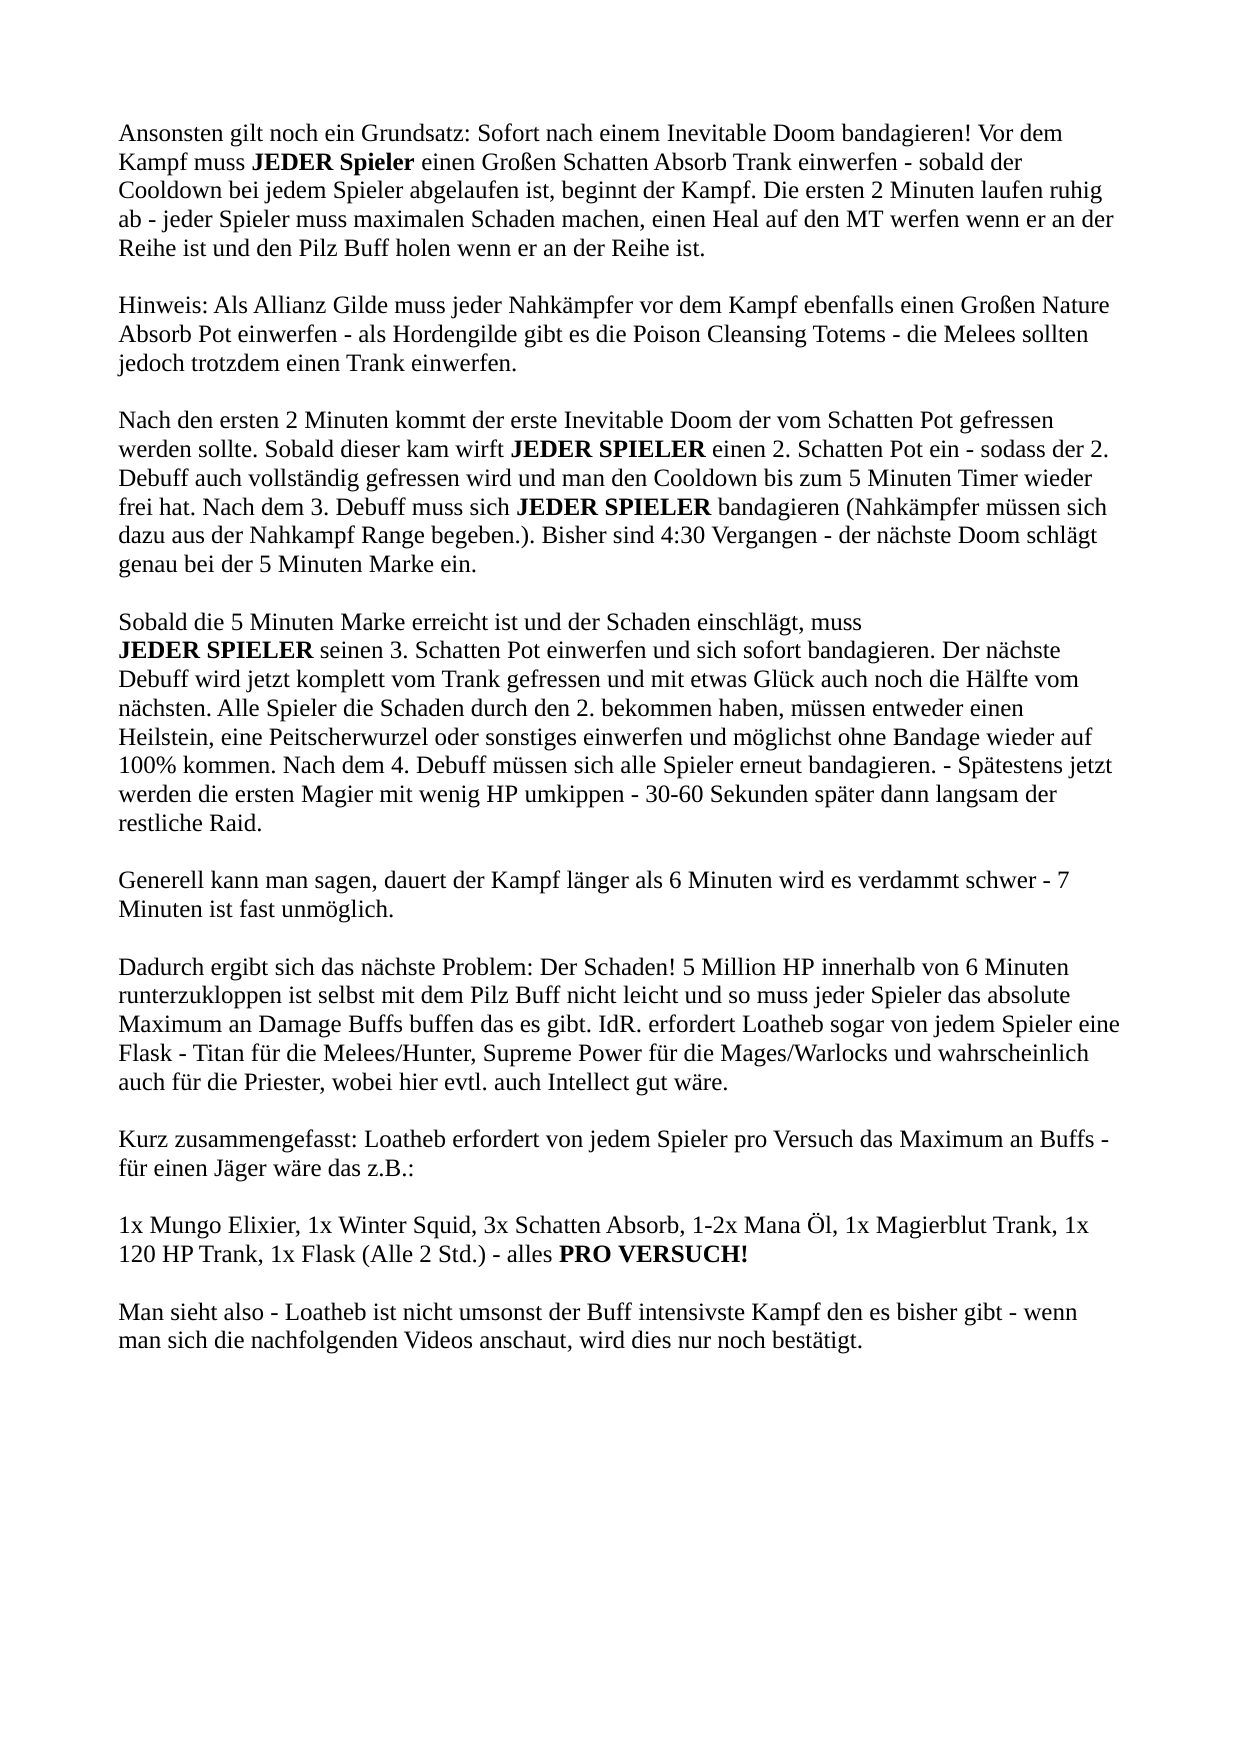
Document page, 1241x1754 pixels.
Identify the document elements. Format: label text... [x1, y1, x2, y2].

text Ansonsten gilt noch ein Grundsatz: Sofort nach einem Inevitable Doom bandagieren! Vor dem Kampf muss JEDER Spieler einen Großen Schatten Absorb Trank einwerfen - sobald der Cooldown bei jedem Spieler abgelaufen ist, beginnt der Kampf. Die ersten 2 Minuten laufen ruhig ab - jeder Spieler muss maximalen Schaden machen, einen Heal auf den MT werfen wenn er an der Reihe ist und den Pilz Buff holen wenn er an der Reihe ist. Hinweis: Als Allianz Gilde muss jeder Nahkämpfer vor dem Kampf ebenfalls einen Großen Nature Absorb Pot einwerfen - als Hordengilde gibt es die Poison Cleansing Totems - die Melees sollten jedoch trotzdem einen Trank einwerfen. Nach den ersten 2 Minuten kommt der erste Inevitable Doom der vom Schatten Pot gefressen werden sollte. Sobald dieser kam wirft JEDER SPIELER einen 2. Schatten Pot ein - sodass der 2. Debuff auch vollständig gefressen wird und man den Cooldown bis zum 5 Minuten Timer wieder frei hat. Nach dem 3. Debuff muss sich JEDER SPIELER bandagieren (Nahkämpfer müssen sich dazu aus der Nahkampf Range begeben.). Bisher sind 4:30 Vergangen - der nächste Doom schlägt genau bei der 5 Minuten Marke ein. Sobald die 5 Minuten Marke erreicht ist und der Schaden einschlägt, muss JEDER SPIELER seinen 3. Schatten Pot einwerfen und sich sofort bandagieren. Der nächste Debuff wird jetzt komplett vom Trank gefressen und mit etwas Glück auch noch die Hälfte vom nächsten. Alle Spieler die Schaden durch den 2. bekommen haben, müssen entweder einen Heilstein, eine Peitscherwurzel oder sonstiges einwerfen und möglichst ohne Bandage wieder auf 100% kommen. Nach dem 4. Debuff müssen sich alle Spieler erneut bandagieren. - Spätestens jetzt werden die ersten Magier mit wenig HP umkippen - 30-60 Sekunden später dann langsam der restliche Raid. Generell kann man sagen, dauert der Kampf länger als 6 Minuten wird es verdammt schwer - 7 Minuten ist fast unmöglich. Dadurch ergibt sich das nächste Problem: Der Schaden! 5 Million HP innerhalb von 6 Minuten runterzukloppen ist selbst mit dem Pilz Buff nicht leicht und so muss jeder Spieler das absolute Maximum an Damage Buffs buffen das es gibt. IdR. erfordert Loatheb sogar von jedem Spieler eine Flask - Titan für die Melees/Hunter, Supreme Power für die Mages/Warlocks und wahrscheinlich auch für die Priester, wobei hier evtl. auch Intellect gut wäre. Kurz zusammengefasst: Loatheb erfordert von jedem Spieler pro Versuch das Maximum an Buffs - für einen Jäger wäre das z.B.: 1x Mungo Elixier, 1x Winter Squid, 3x Schatten Absorb, 1-2x Mana Öl, 1x Magierblut Trank, 1x 120 HP Trank, 1x Flask (Alle 2 Std.) - alles PRO VERSUCH! Man sieht also - Loatheb ist nicht umsonst der Buff intensivste Kampf den es bisher gibt - wenn man sich die nachfolgenden Videos anschaut, wird dies nur noch bestätigt. [118, 118, 1122, 1354]
